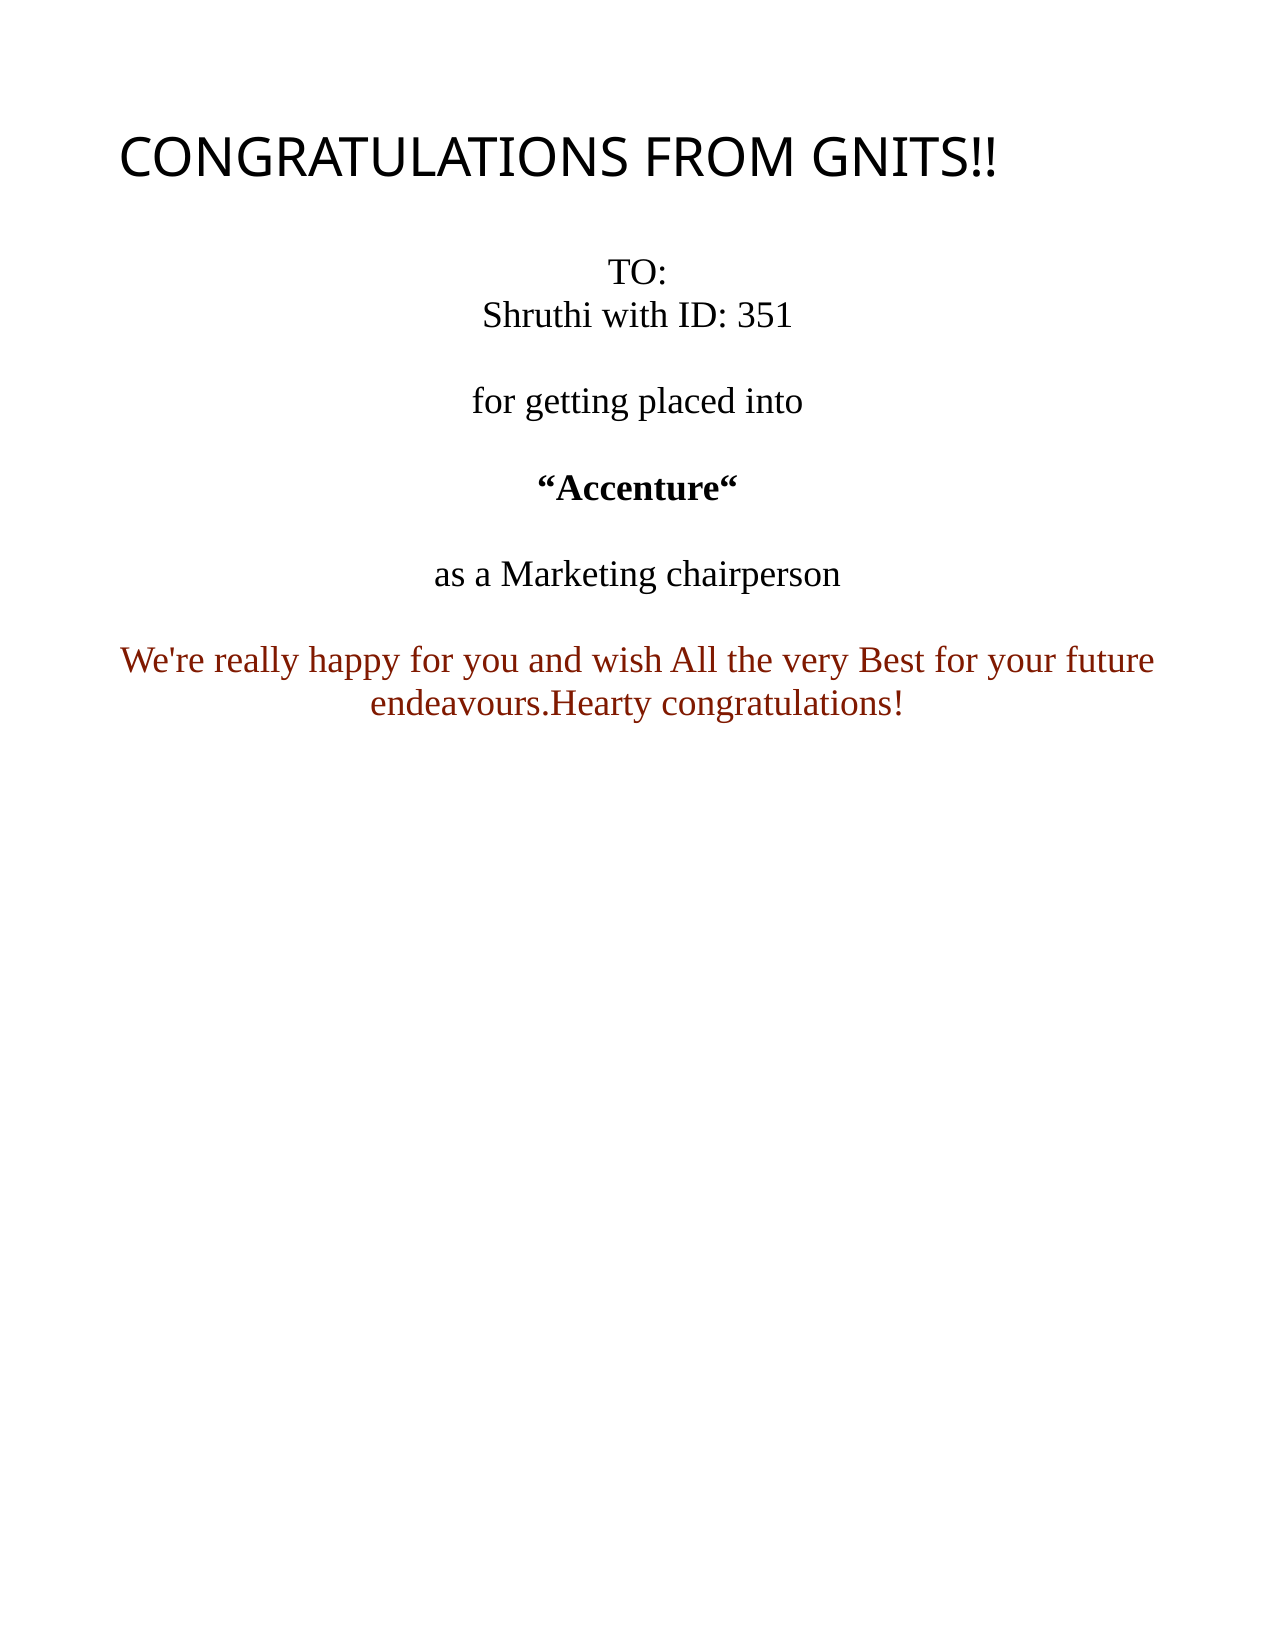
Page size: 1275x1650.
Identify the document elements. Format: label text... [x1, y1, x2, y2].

text “Accenture“ [118, 465, 1157, 508]
text as a Marketing chairperson [118, 551, 1157, 594]
text TO: [118, 249, 1157, 292]
text CONGRATULATIONS FROM GNITS!! [118, 118, 1157, 192]
text for getting placed into [118, 379, 1157, 422]
text We're really happy for you and wish All the very Best for your future endeavours.Hearty congratulations! [118, 637, 1157, 724]
text Shruthi with ID: 351 [118, 292, 1157, 336]
